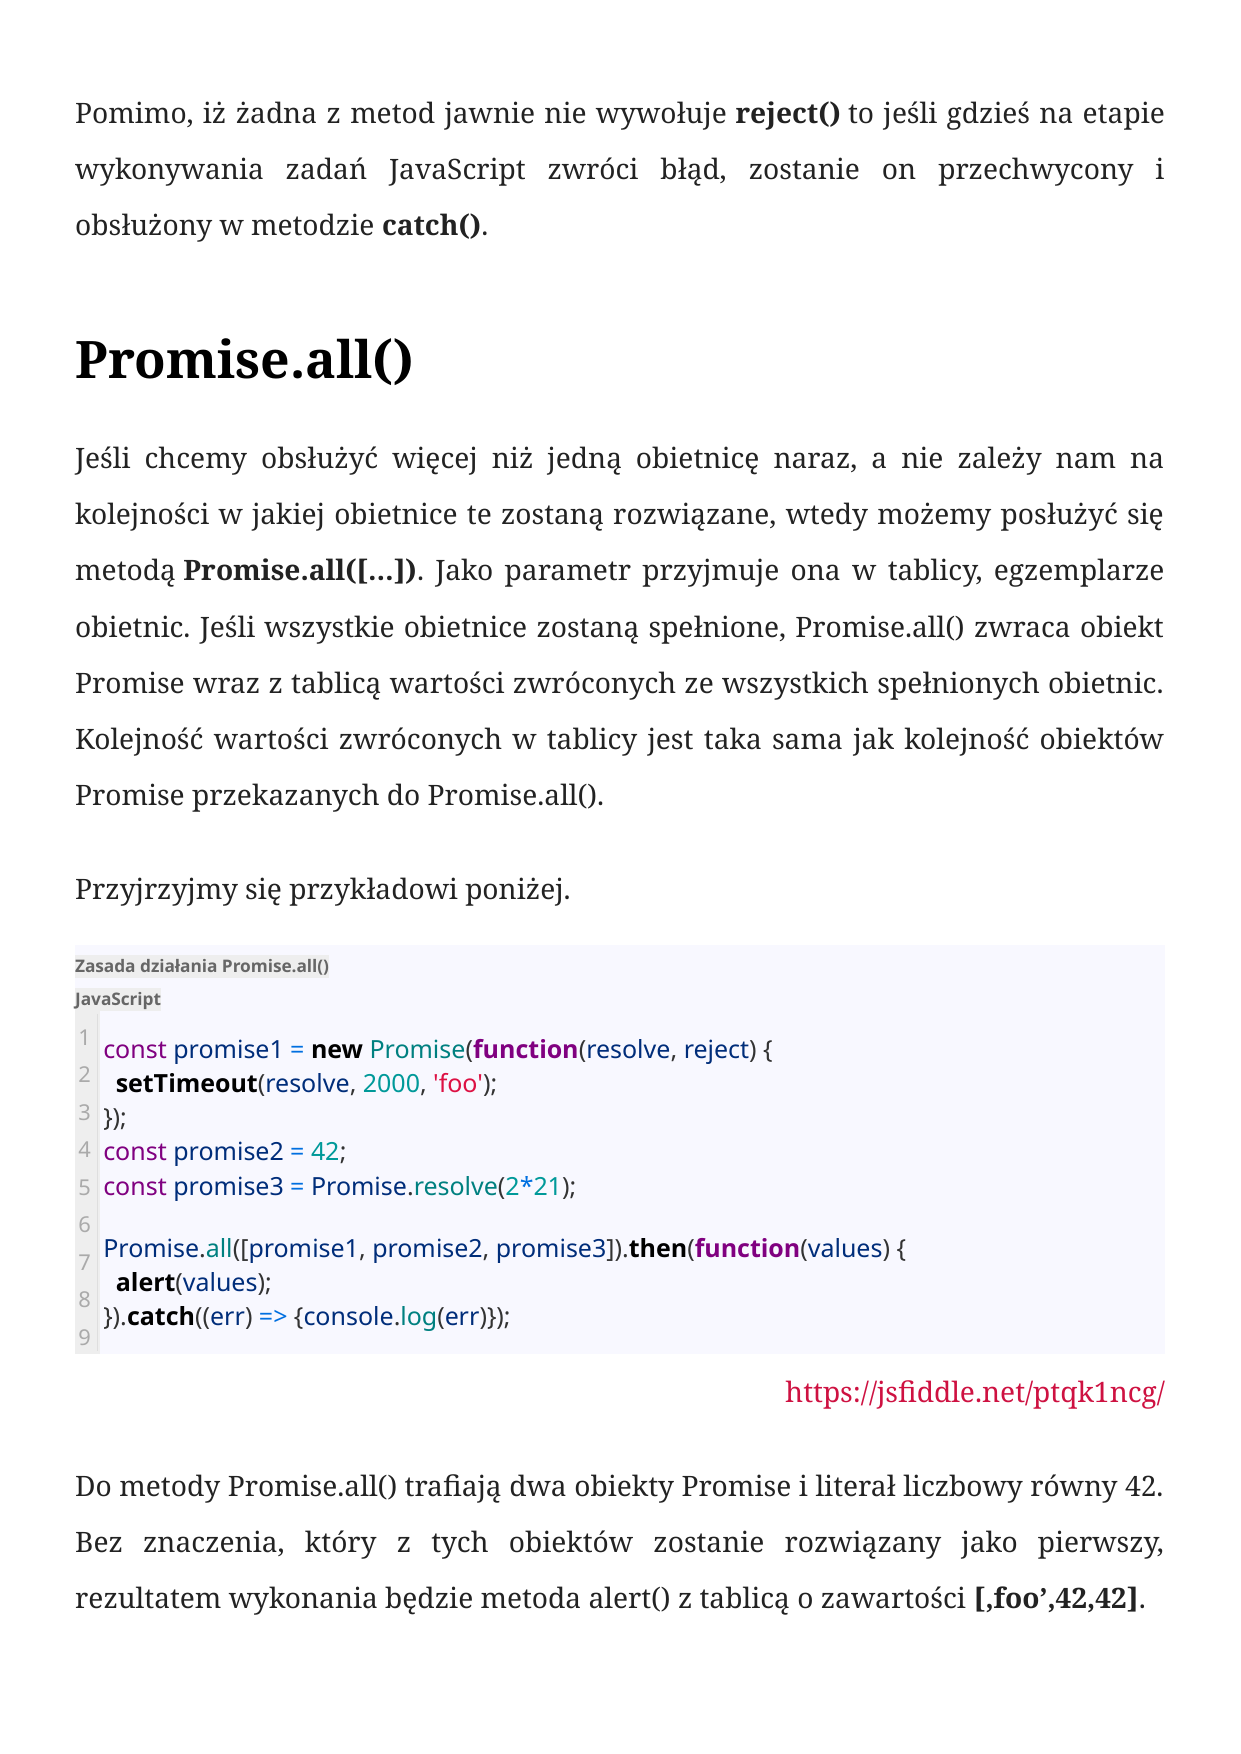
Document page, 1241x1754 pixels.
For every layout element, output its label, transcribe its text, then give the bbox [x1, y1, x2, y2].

table_header const promise1 = new Promise(function(resolve, reject) { setTimeout(resolve, 2000, 'foo'); }); const promise2 = 42; const promise3 = Promise.resolve(2*21); Promise.all([promise1, promise2, promise3]).then(function(values) { alert(values); }).catch((err) => {console.log(err)}); [100, 1011, 1159, 1354]
text https://jsfiddle.net/ptqk1ncg/ [75, 1354, 1165, 1410]
subtitle Promise.all() [75, 323, 1165, 394]
table_header 1 2 3 4 5 6 7 8 9 [75, 1011, 100, 1354]
text Jeśli chcemy obsłużyć więcej niż jedną obietnicę naraz, a nie zależy nam na kolejności w jakiej obietnice te zostaną rozwiązane, wtedy możemy posłużyć się metodą Promise.all([…]). Jako parametr przyjmuje ona w tablicy, egzemplarze obietnic. Jeśli wszystkie obietnice zostaną spełnione, Promise.all() zwraca obiekt Promise wraz z tablicą wartości zwróconych ze wszystkich spełnionych obietnic. Kolejność wartości zwróconych w tablicy jest taka sama jak kolejność obiektów Promise przekazanych do Promise.all(). [75, 420, 1165, 814]
text Do metody Promise.all() trafiają dwa obiekty Promise i literał liczbowy równy 42. Bez znaczenia, który z tych obiektów zostanie rozwiązany jako pierwszy, rezultatem wykonania będzie metoda alert() z tablicą o zawartości [‚foo’,42,42]. [75, 1448, 1165, 1617]
text Pomimo, iż żadna z metod jawnie nie wywołuje reject() to jeśli gdzieś na etapie wykonywania zadań JavaScript zwróci błąd, zostanie on przechwycony i obsłużony w metodzie catch(). [75, 75, 1165, 244]
text JavaScript [75, 978, 1165, 1011]
text Przyjrzyjmy się przykładowi poniżej. [75, 851, 1165, 908]
text Zasada działania Promise.all() [75, 945, 1165, 978]
